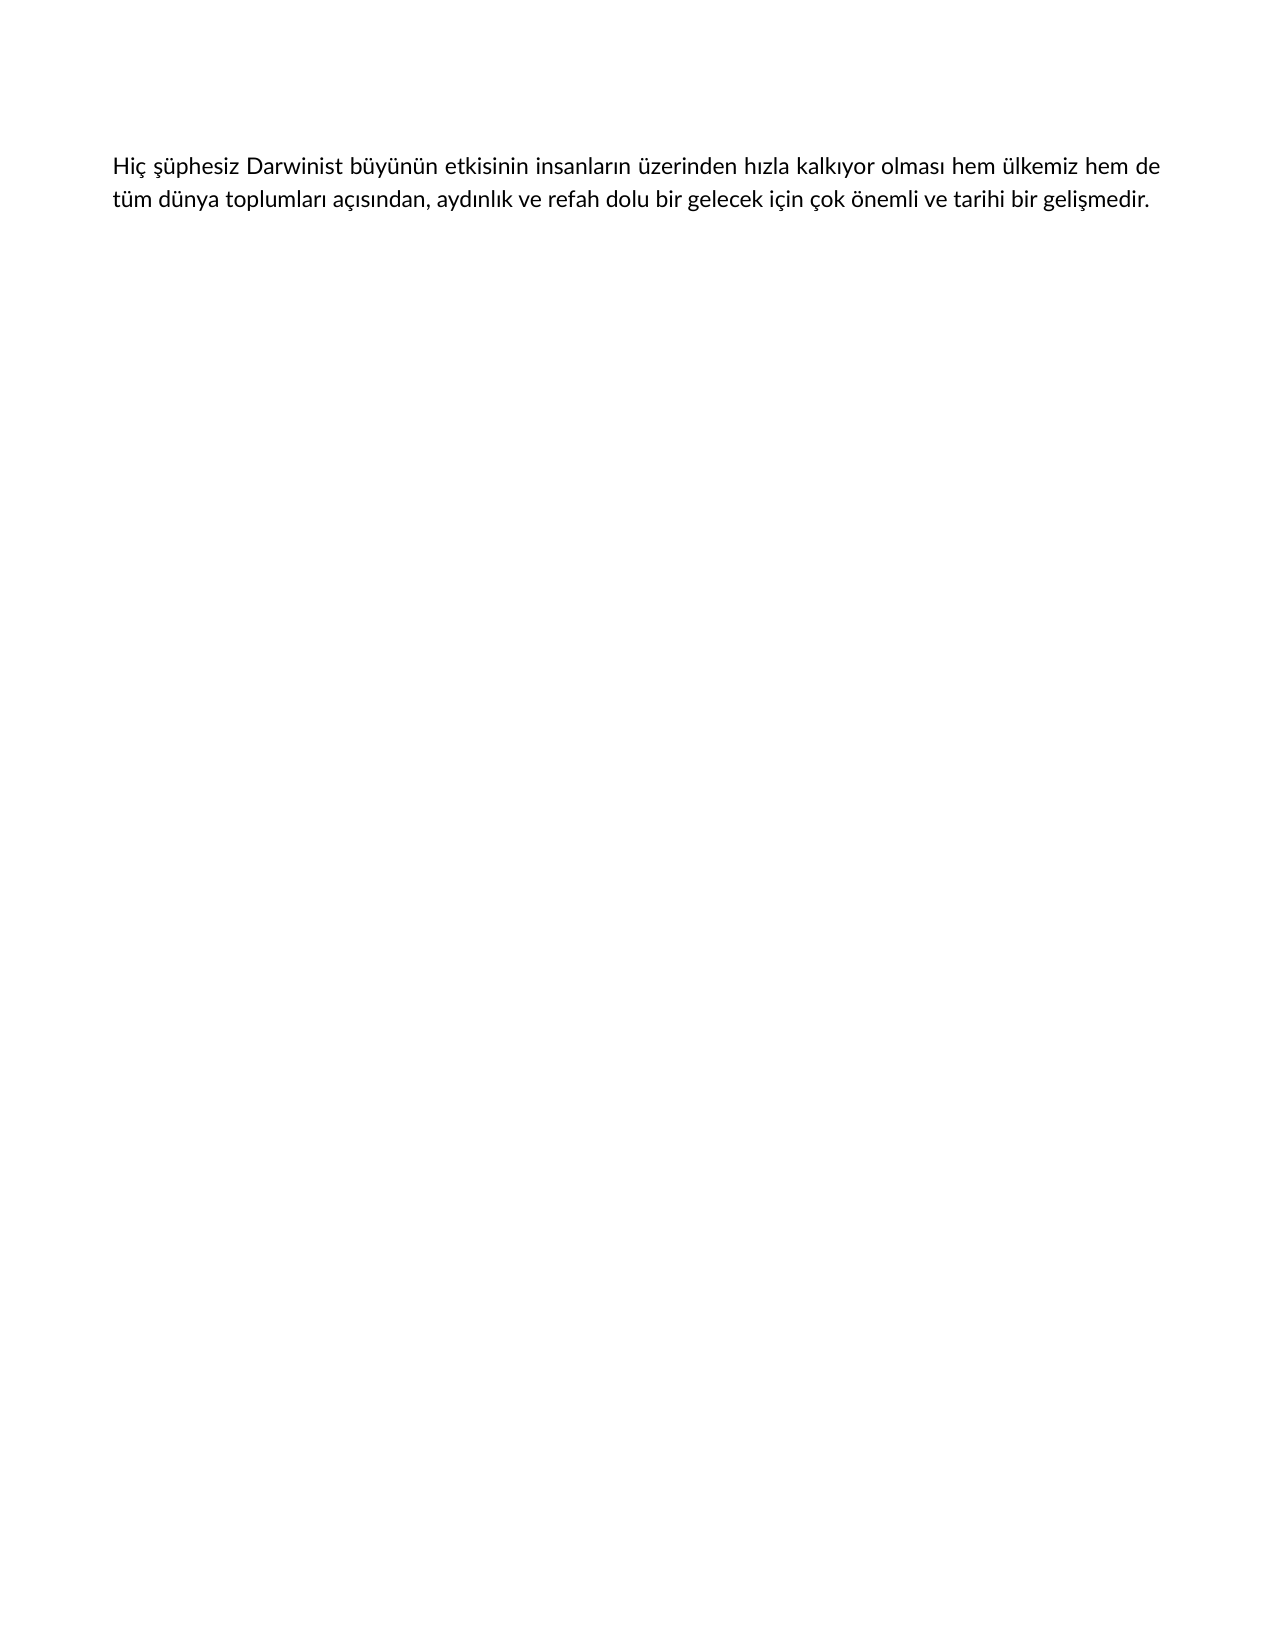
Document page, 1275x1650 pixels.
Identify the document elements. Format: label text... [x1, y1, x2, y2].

text Hiç şüphesiz Darwinist büyünün etkisinin insanların üzerinden hızla kalkıyor olması hem ülkemiz hem de tüm dünya toplumları açısından, aydınlık ve refah dolu bir gelecek için çok önemli ve tarihi bir gelişmedir. [112, 148, 1162, 214]
